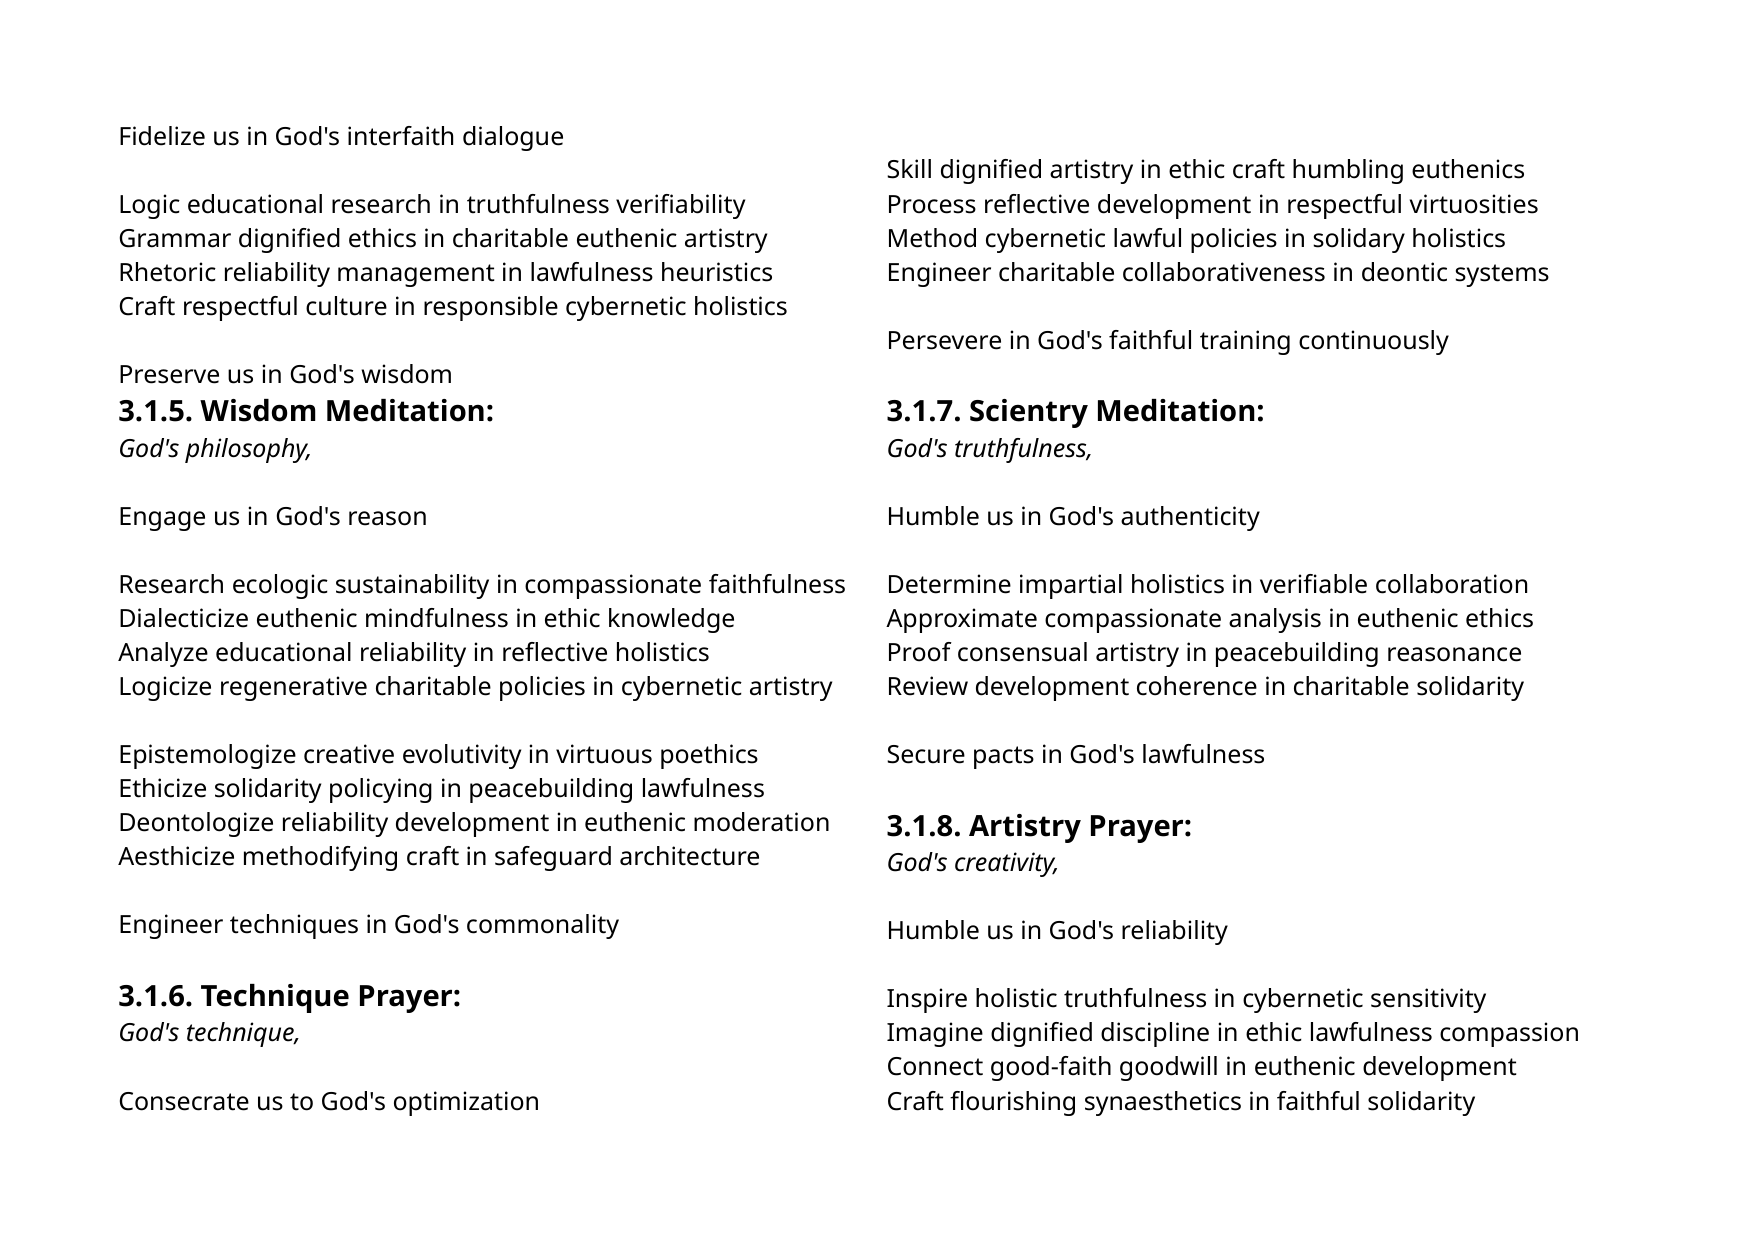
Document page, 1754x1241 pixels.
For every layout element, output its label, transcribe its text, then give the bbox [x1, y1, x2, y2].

text Proof consensual artistry in peacebuilding reasonance [886, 635, 1636, 669]
text Connect good-faith goodwill in euthenic development [886, 1049, 1636, 1083]
text Ethicize solidarity policying in peacebuilding lawfulness [118, 771, 877, 805]
text 3.1.7. Scientry Meditation: [886, 391, 1636, 430]
text Preserve us in God's wisdom [118, 357, 877, 391]
text Craft flourishing synaesthetics in faithful solidarity [886, 1083, 1636, 1117]
text Humble us in God's authenticity [886, 498, 1636, 532]
text God's truthfulness, [886, 430, 1636, 464]
text Logicize regenerative charitable policies in cybernetic artistry [118, 669, 877, 703]
text God's philosophy, [118, 430, 877, 464]
text Engineer charitable collaborativeness in deontic systems [886, 254, 1636, 288]
text Logic educational research in truthfulness verifiability [118, 186, 877, 220]
text Dialecticize euthenic mindfulness in ethic knowledge [118, 601, 877, 635]
text God's technique, [118, 1015, 877, 1049]
text Aesthicize methodifying craft in safeguard architecture [118, 839, 877, 873]
text Persevere in God's faithful training continuously [886, 322, 1636, 357]
text 3.1.5. Wisdom Meditation: [118, 391, 877, 430]
text Deontologize reliability development in euthenic moderation [118, 805, 877, 839]
text Determine impartial holistics in verifiable collaboration [886, 567, 1636, 601]
text Engineer techniques in God's commonality [118, 907, 877, 941]
text 3.1.8. Artistry Prayer: [886, 805, 1636, 845]
text Humble us in God's reliability [886, 913, 1636, 947]
text God's creativity, [886, 845, 1636, 879]
text Review development coherence in charitable solidarity [886, 669, 1636, 703]
text Engage us in God's reason [118, 498, 877, 532]
text 3.1.6. Technique Prayer: [118, 975, 877, 1015]
text Process reflective development in respectful virtuosities [886, 186, 1636, 220]
text Secure pacts in God's lawfulness [886, 737, 1636, 771]
text Analyze educational reliability in reflective holistics [118, 635, 877, 669]
text Approximate compassionate analysis in euthenic ethics [886, 601, 1636, 635]
text Fidelize us in God's interfaith dialogue [118, 118, 877, 152]
text Research ecologic sustainability in compassionate faithfulness [118, 567, 877, 601]
text Rhetoric reliability management in lawfulness heuristics [118, 254, 877, 288]
text Method cybernetic lawful policies in solidary holistics [886, 220, 1636, 254]
text Epistemologize creative evolutivity in virtuous poethics [118, 737, 877, 771]
text Imagine dignified discipline in ethic lawfulness compassion [886, 1015, 1636, 1049]
text Skill dignified artistry in ethic craft humbling euthenics [886, 152, 1636, 186]
text Inspire holistic truthfulness in cybernetic sensitivity [886, 981, 1636, 1015]
text Grammar dignified ethics in charitable euthenic artistry [118, 220, 877, 254]
text Craft respectful culture in responsible cybernetic holistics [118, 288, 877, 322]
text Consecrate us to God's optimization [118, 1083, 877, 1117]
